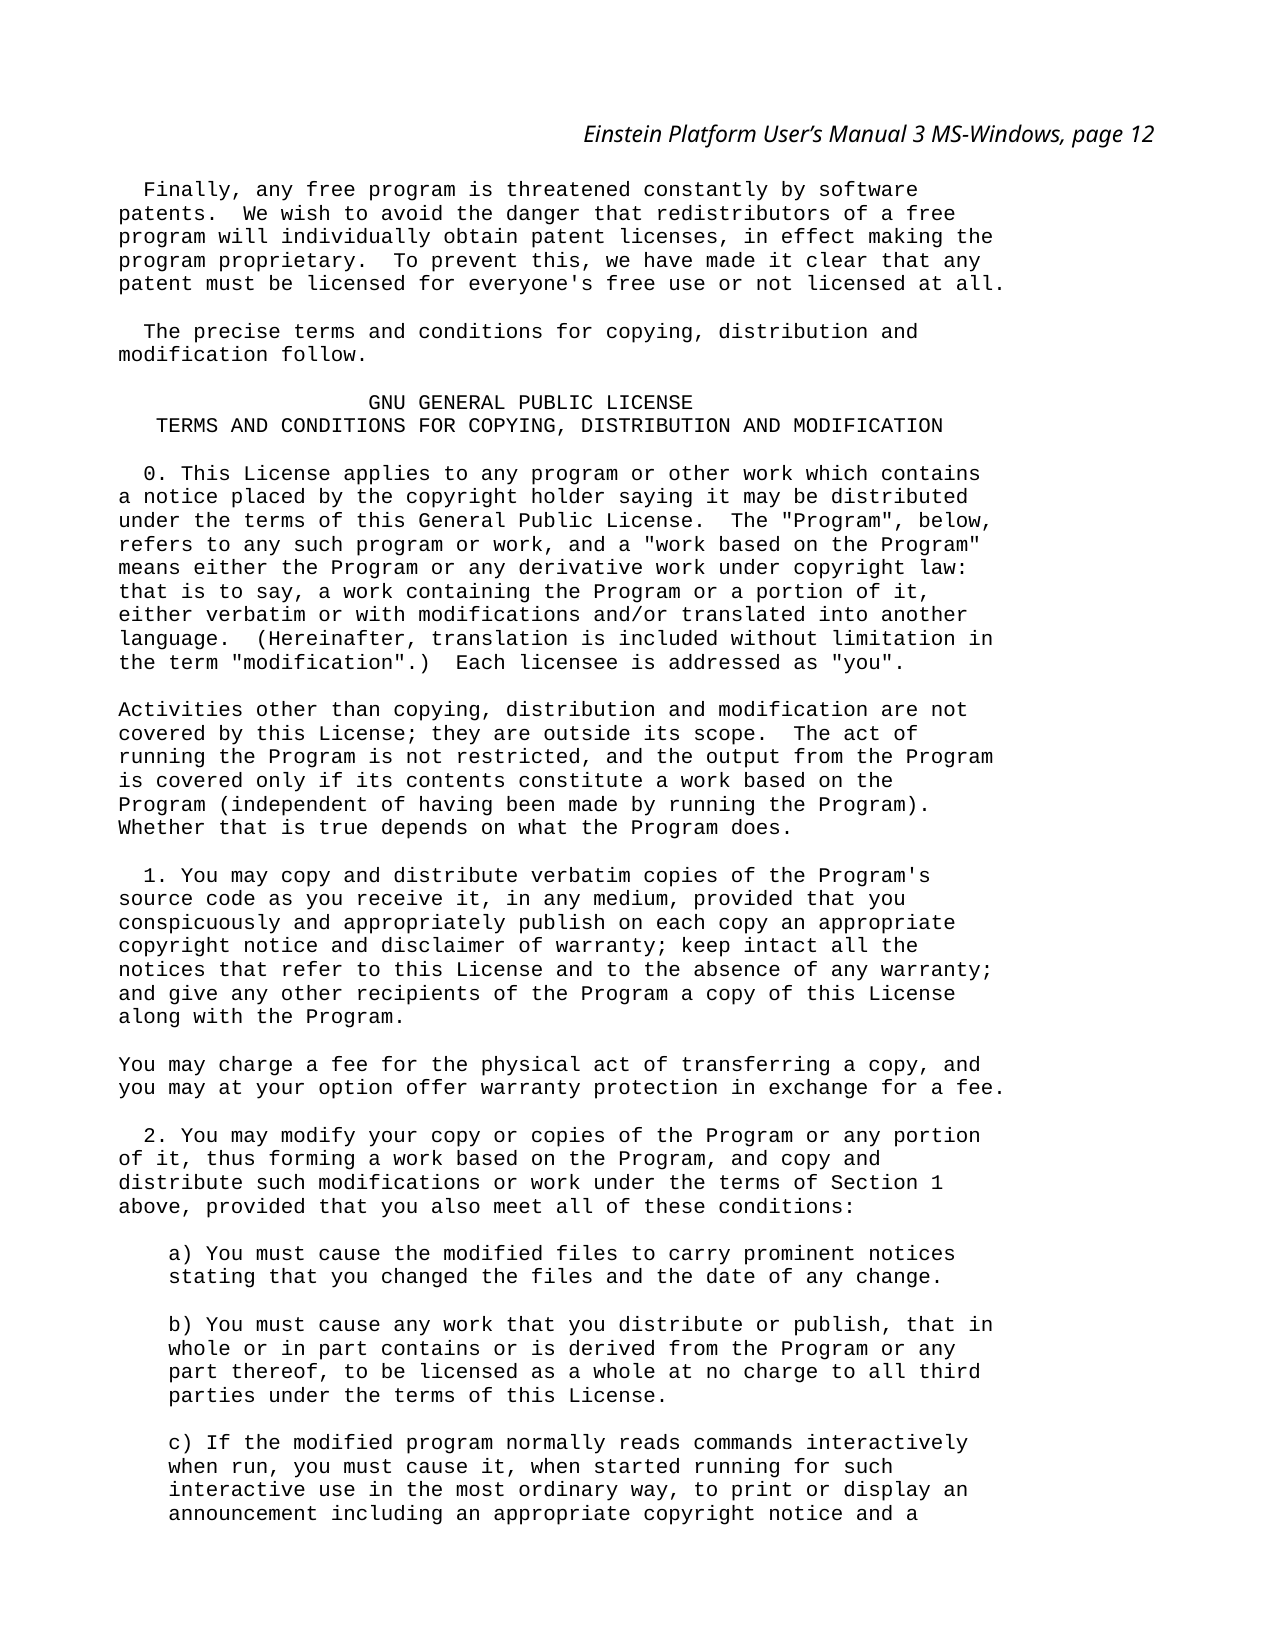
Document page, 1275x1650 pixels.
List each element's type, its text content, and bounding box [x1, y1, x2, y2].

text refers to any such program or work, and a "work based on the Program" [118, 533, 1157, 557]
text running the Program is not restricted, and the output from the Program [118, 746, 1157, 770]
text part thereof, to be licensed as a whole at no charge to all third [118, 1361, 1157, 1385]
text means either the Program or any derivative work under copyright law: [118, 557, 1157, 581]
text language. (Hereinafter, translation is included without limitation in [118, 628, 1157, 652]
text Activities other than copying, distribution and modification are not [118, 699, 1157, 723]
text program will individually obtain patent licenses, in effect making the [118, 226, 1157, 250]
text and give any other recipients of the Program a copy of this License [118, 983, 1157, 1006]
text a notice placed by the copyright holder saying it may be distributed [118, 486, 1157, 510]
text a) You must cause the modified files to carry prominent notices [118, 1243, 1157, 1267]
text b) You must cause any work that you distribute or publish, that in [118, 1314, 1157, 1337]
text 2. You may modify your copy or copies of the Program or any portion [118, 1125, 1157, 1148]
text You may charge a fee for the physical act of transferring a copy, and [118, 1054, 1157, 1077]
text interactive use in the most ordinary way, to print or display an [118, 1479, 1157, 1503]
text under the terms of this General Public License. The "Program", below, [118, 510, 1157, 533]
text of it, thus forming a work based on the Program, and copy and [118, 1148, 1157, 1172]
text Finally, any free program is threatened constantly by software [118, 179, 1157, 202]
text patent must be licensed for everyone's free use or not licensed at all. [118, 273, 1157, 297]
text stating that you changed the files and the date of any change. [118, 1267, 1157, 1290]
text modification follow. [118, 344, 1157, 368]
text Whether that is true depends on what the Program does. [118, 817, 1157, 841]
text TERMS AND CONDITIONS FOR COPYING, DISTRIBUTION AND MODIFICATION [118, 415, 1157, 439]
text either verbatim or with modifications and/or translated into another [118, 604, 1157, 628]
text announcement including an appropriate copyright notice and a [118, 1503, 1157, 1527]
text notices that refer to this License and to the absence of any warranty; [118, 959, 1157, 983]
text is covered only if its contents constitute a work based on the [118, 770, 1157, 794]
text copyright notice and disclaimer of warranty; keep intact all the [118, 936, 1157, 959]
text along with the Program. [118, 1006, 1157, 1030]
text the term "modification".) Each licensee is addressed as "you". [118, 652, 1157, 675]
text distribute such modifications or work under the terms of Section 1 [118, 1172, 1157, 1196]
text GNU GENERAL PUBLIC LICENSE [118, 392, 1157, 415]
text source code as you receive it, in any medium, provided that you [118, 888, 1157, 912]
text program proprietary. To prevent this, we have made it clear that any [118, 250, 1157, 273]
text 0. This License applies to any program or other work which contains [118, 463, 1157, 486]
text parties under the terms of this License. [118, 1385, 1157, 1408]
text you may at your option offer warranty protection in exchange for a fee. [118, 1077, 1157, 1101]
text whole or in part contains or is derived from the Program or any [118, 1337, 1157, 1361]
text The precise terms and conditions for copying, distribution and [118, 321, 1157, 344]
text 1. You may copy and distribute verbatim copies of the Program's [118, 864, 1157, 888]
text Program (independent of having been made by running the Program). [118, 794, 1157, 817]
text above, provided that you also meet all of these conditions: [118, 1196, 1157, 1219]
text that is to say, a work containing the Program or a portion of it, [118, 581, 1157, 604]
text when run, you must cause it, when started running for such [118, 1456, 1157, 1479]
text conspicuously and appropriately publish on each copy an appropriate [118, 912, 1157, 936]
text covered by this License; they are outside its scope. The act of [118, 723, 1157, 746]
text c) If the modified program normally reads commands interactively [118, 1432, 1157, 1456]
text patents. We wish to avoid the danger that redistributors of a free [118, 202, 1157, 226]
